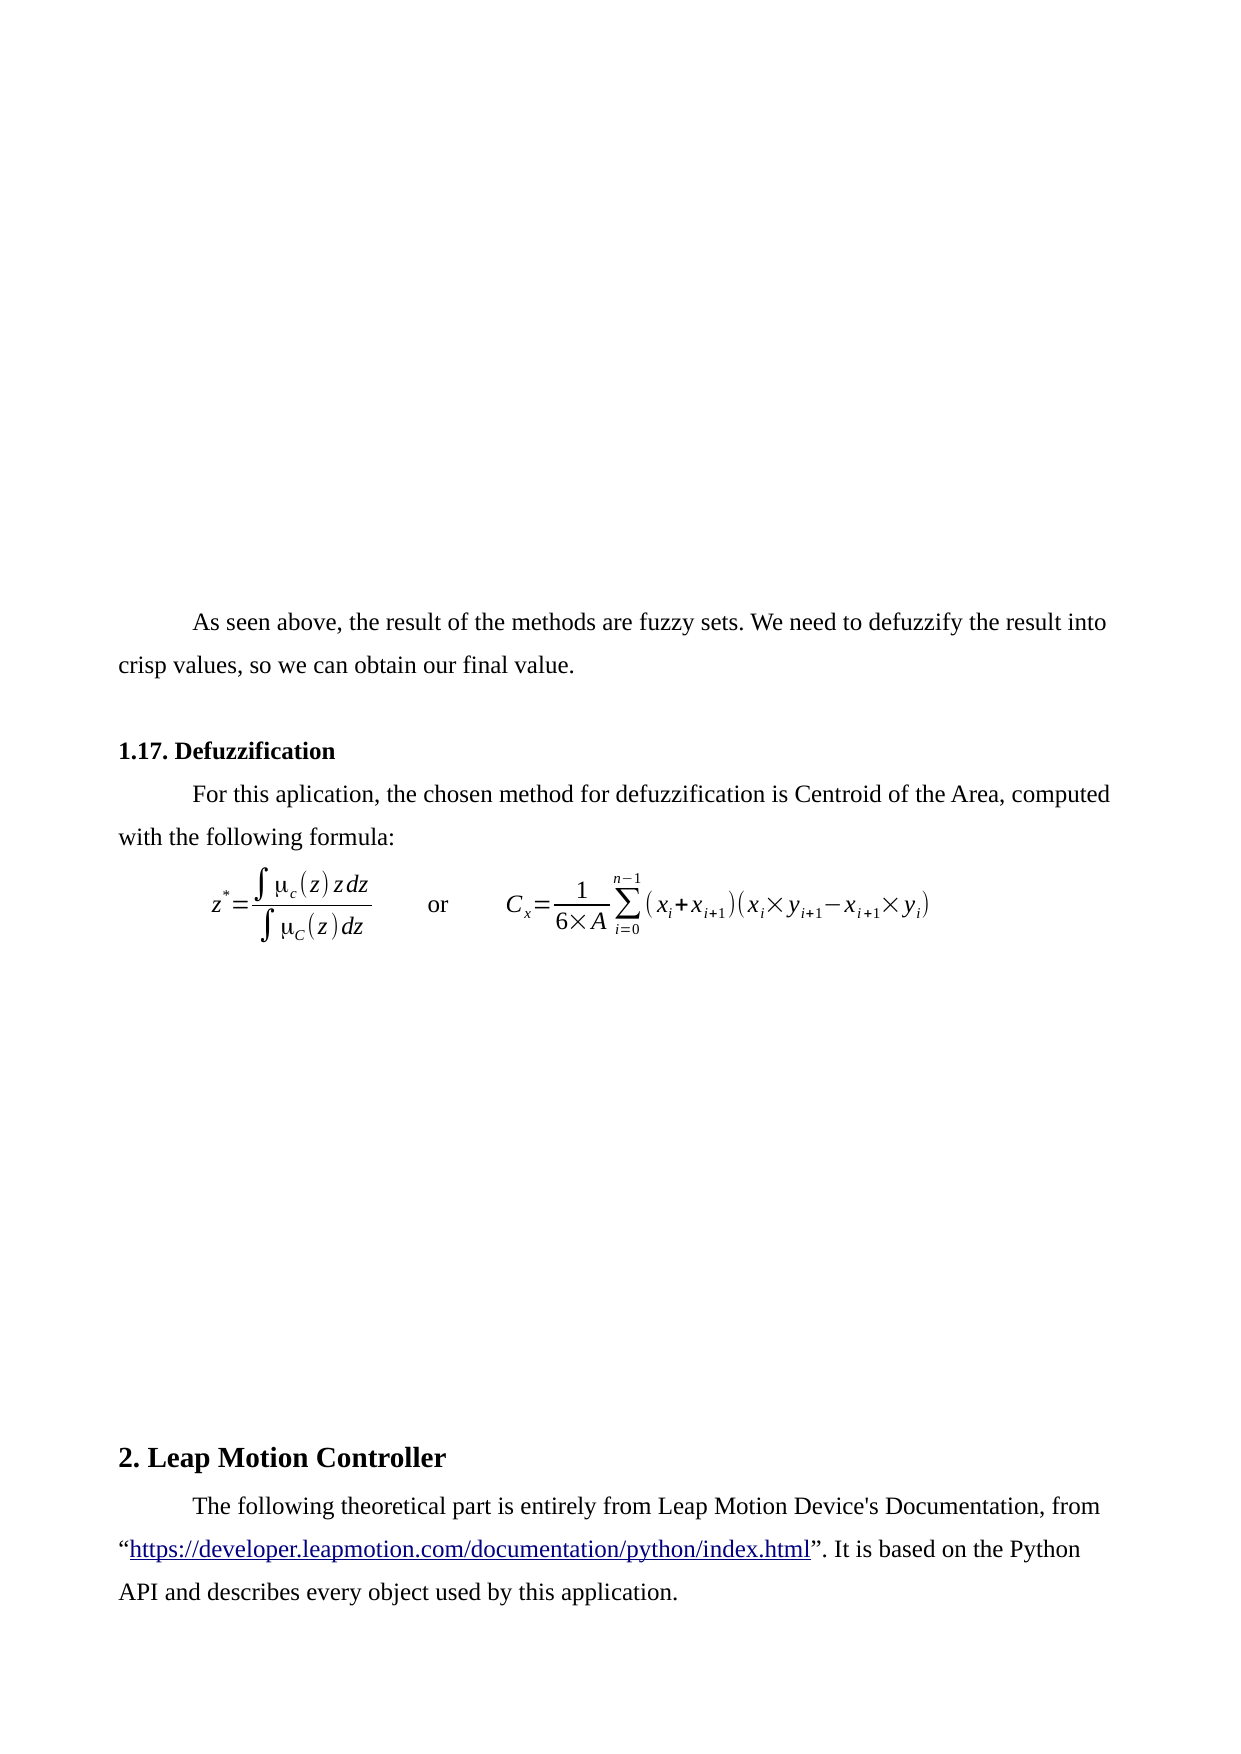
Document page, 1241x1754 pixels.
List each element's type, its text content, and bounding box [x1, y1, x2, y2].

text or [118, 866, 1122, 944]
text 1.17. Defuzzification [118, 736, 1122, 765]
text For this aplication, the chosen method for defuzzification is Centroid of the Area, computed with the following formula: [118, 779, 1122, 851]
text 2. Leap Motion Controller [118, 1440, 1122, 1474]
text As seen above, the result of the methods are fuzzy sets. We need to defuzzify the result into crisp values, so we can obtain our final value. [118, 607, 1122, 679]
text The following theoretical part is entirely from Leap Motion Device's Documentation, from “https://developer.leapmotion.com/documentation/python/index.html”. It is based on the Python API and describes every object used by this application. [118, 1491, 1122, 1606]
